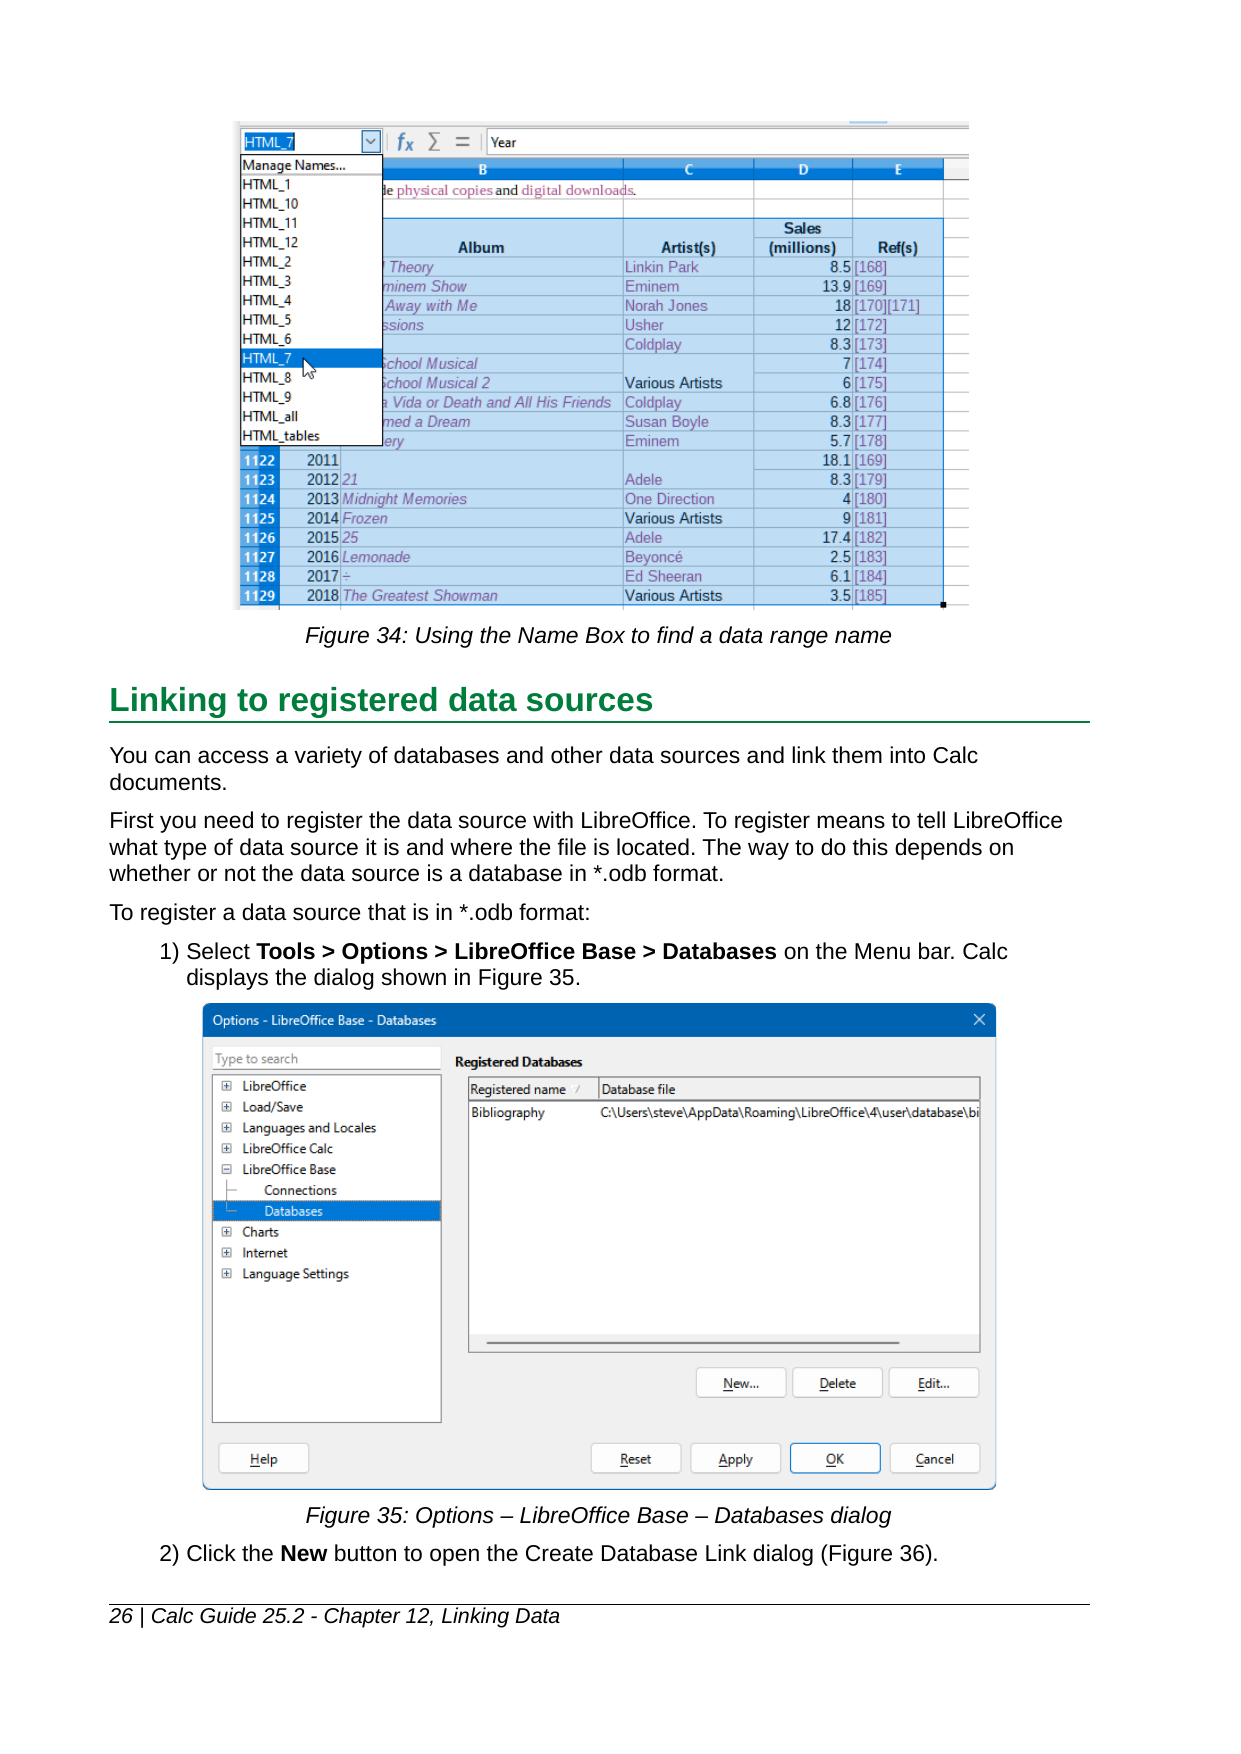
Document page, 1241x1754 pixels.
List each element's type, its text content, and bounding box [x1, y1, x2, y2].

subtitle Linking to registered data sources [109, 680, 1090, 721]
text Figure 34: Using the Name Box to find a data range name [109, 622, 1090, 649]
picture [230, 121, 969, 610]
list Select Tools > Options > LibreOffice Base > Databases on the Menu bar. Calc displays the dialog shown in Figure 35. [186, 938, 1090, 991]
text Figure 35: Options – LibreOffice Base – Databases dialog [109, 1502, 1090, 1528]
text First you need to register the data source with LibreOffice. To register means to tell LibreOffice what type of data source it is and where the file is located. The way to do this depends on whether or not the data source is a database in *.odb format. [109, 807, 1090, 887]
picture [202, 1003, 997, 1490]
list Click the New button to open the Create Database Link dialog (Figure 36). [186, 1540, 1090, 1567]
text You can access a variety of databases and other data sources and link them into Calc documents. [109, 742, 1090, 795]
list To register a data source that is in *.odb format: [109, 899, 1090, 925]
